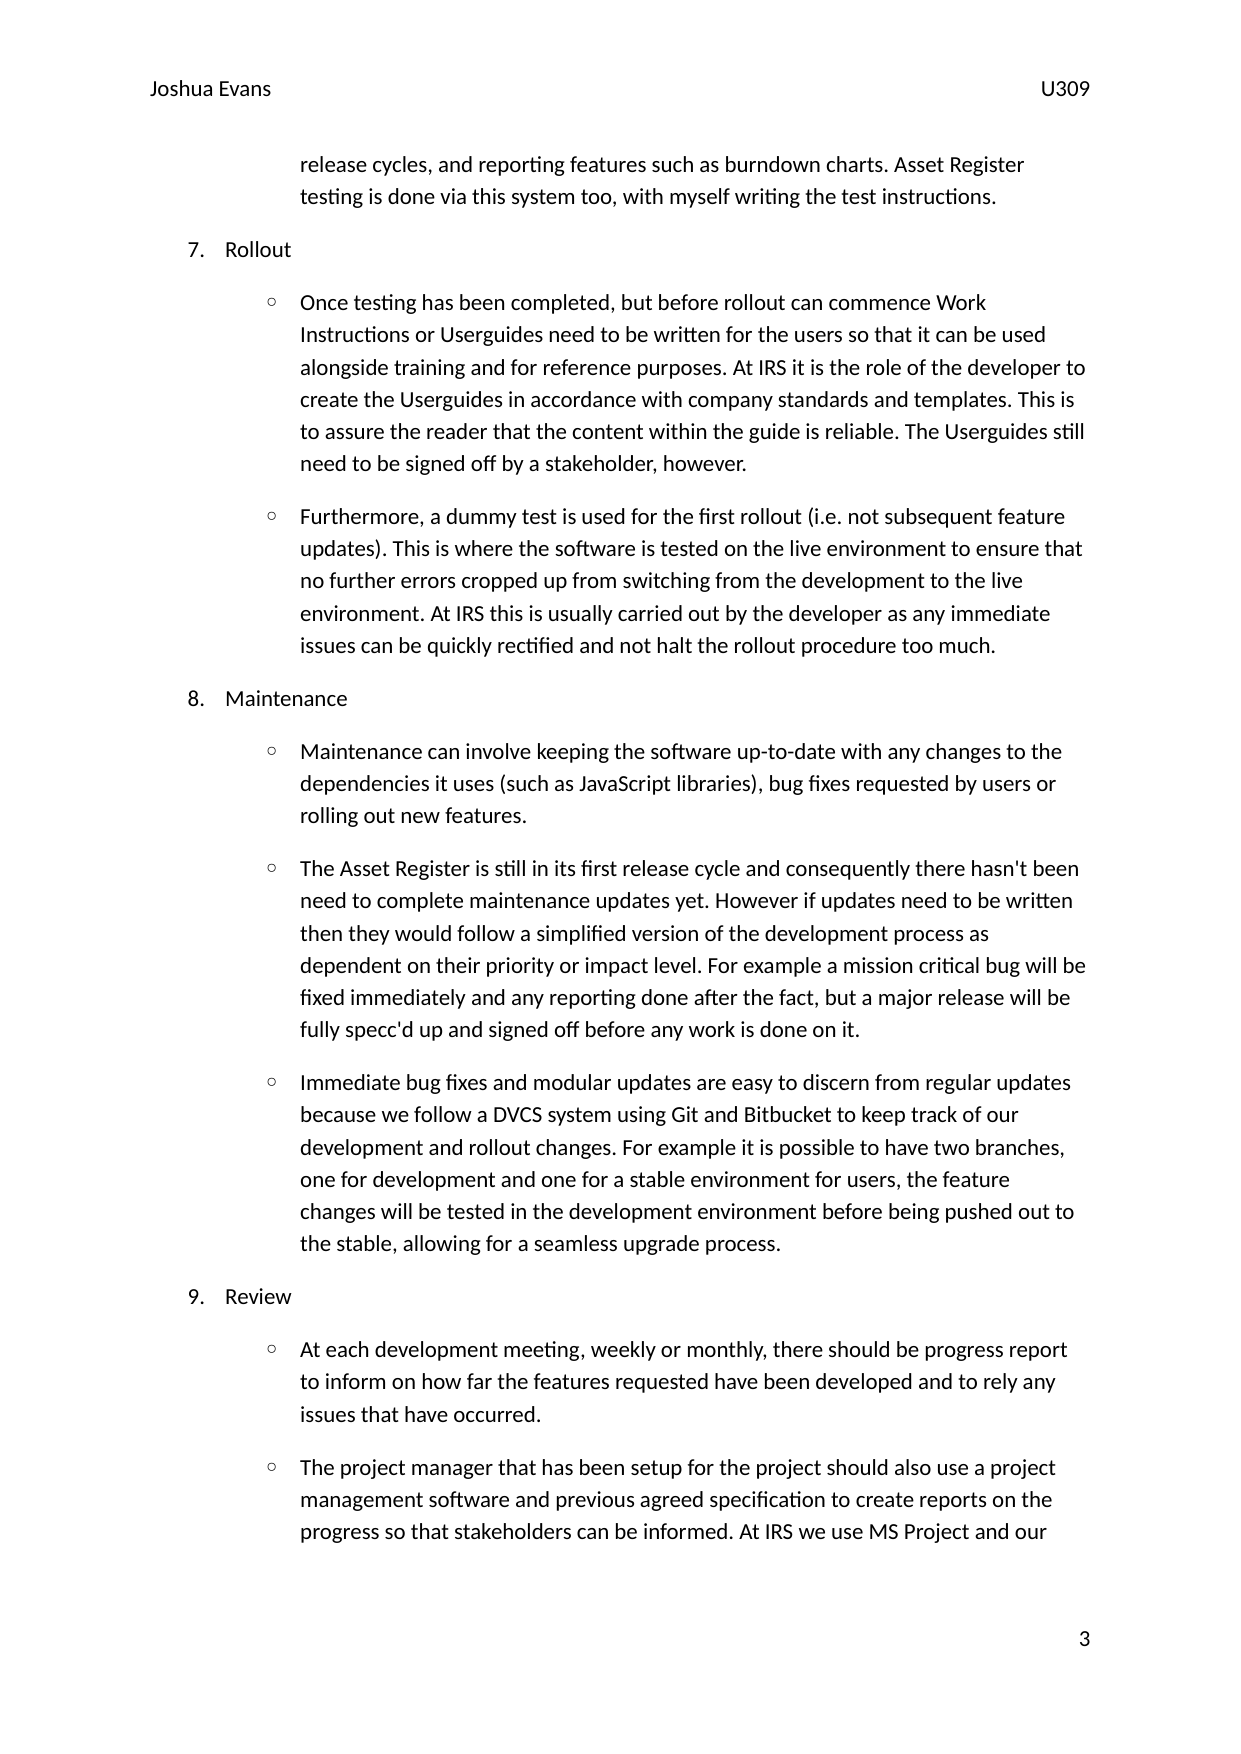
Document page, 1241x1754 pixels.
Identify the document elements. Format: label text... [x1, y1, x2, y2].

list The project manager that has been setup for the project should also use a project management software and previous agreed specification to create reports on the progress so that stakeholders can be informed. At IRS we use MS Project and our [262, 1453, 1090, 1545]
list At each development meeting, weekly or monthly, there should be progress report to inform on how far the features requested have been developed and to rely any issues that have occurred. [262, 1335, 1090, 1428]
list Furthermore, a dummy test is used for the first rollout (i.e. not subsequent feature updates). This is where the software is tested on the live environment to ensure that no further errors cropped up from switching from the development to the live environment. At IRS this is usually carried out by the developer as any immediate issues can be quickly rectified and not halt the rollout procedure too much. [262, 502, 1090, 659]
list Rollout [187, 235, 1090, 263]
list Immediate bug fixes and modular updates are easy to discern from regular updates because we follow a DVCS system using Git and Bitbucket to keep track of our development and rollout changes. For example it is possible to have two branches, one for development and one for a stable environment for users, the feature changes will be tested in the development environment before being pushed out to the stable, allowing for a seamless upgrade process. [262, 1068, 1090, 1257]
list Once testing has been completed, but before rollout can commence Work Instructions or Userguides need to be written for the users so that it can be used alongside training and for reference purposes. At IRS it is the role of the developer to create the Userguides in accordance with company standards and templates. This is to assure the reader that the content within the guide is reliable. The Userguides still need to be signed off by a stakeholder, however. [262, 288, 1090, 477]
list Maintenance [187, 684, 1090, 712]
list Review [187, 1282, 1090, 1310]
list Maintenance can involve keeping the software up-to-date with any changes to the dependencies it uses (such as JavaScript libraries), bug fixes requested by users or rolling out new features. [262, 737, 1090, 829]
list The Asset Register is still in its first release cycle and consequently there hasn't been need to complete maintenance updates yet. However if updates need to be written then they would follow a simplified version of the development process as dependent on their priority or impact level. For example a mission critical bug will be fixed immediately and any reporting done after the fact, but a major release will be fully specc'd up and signed off before any work is done on it. [262, 854, 1090, 1043]
list release cycles, and reporting features such as burndown charts. Asset Register testing is done via this system too, with myself writing the test instructions. [262, 150, 1090, 210]
